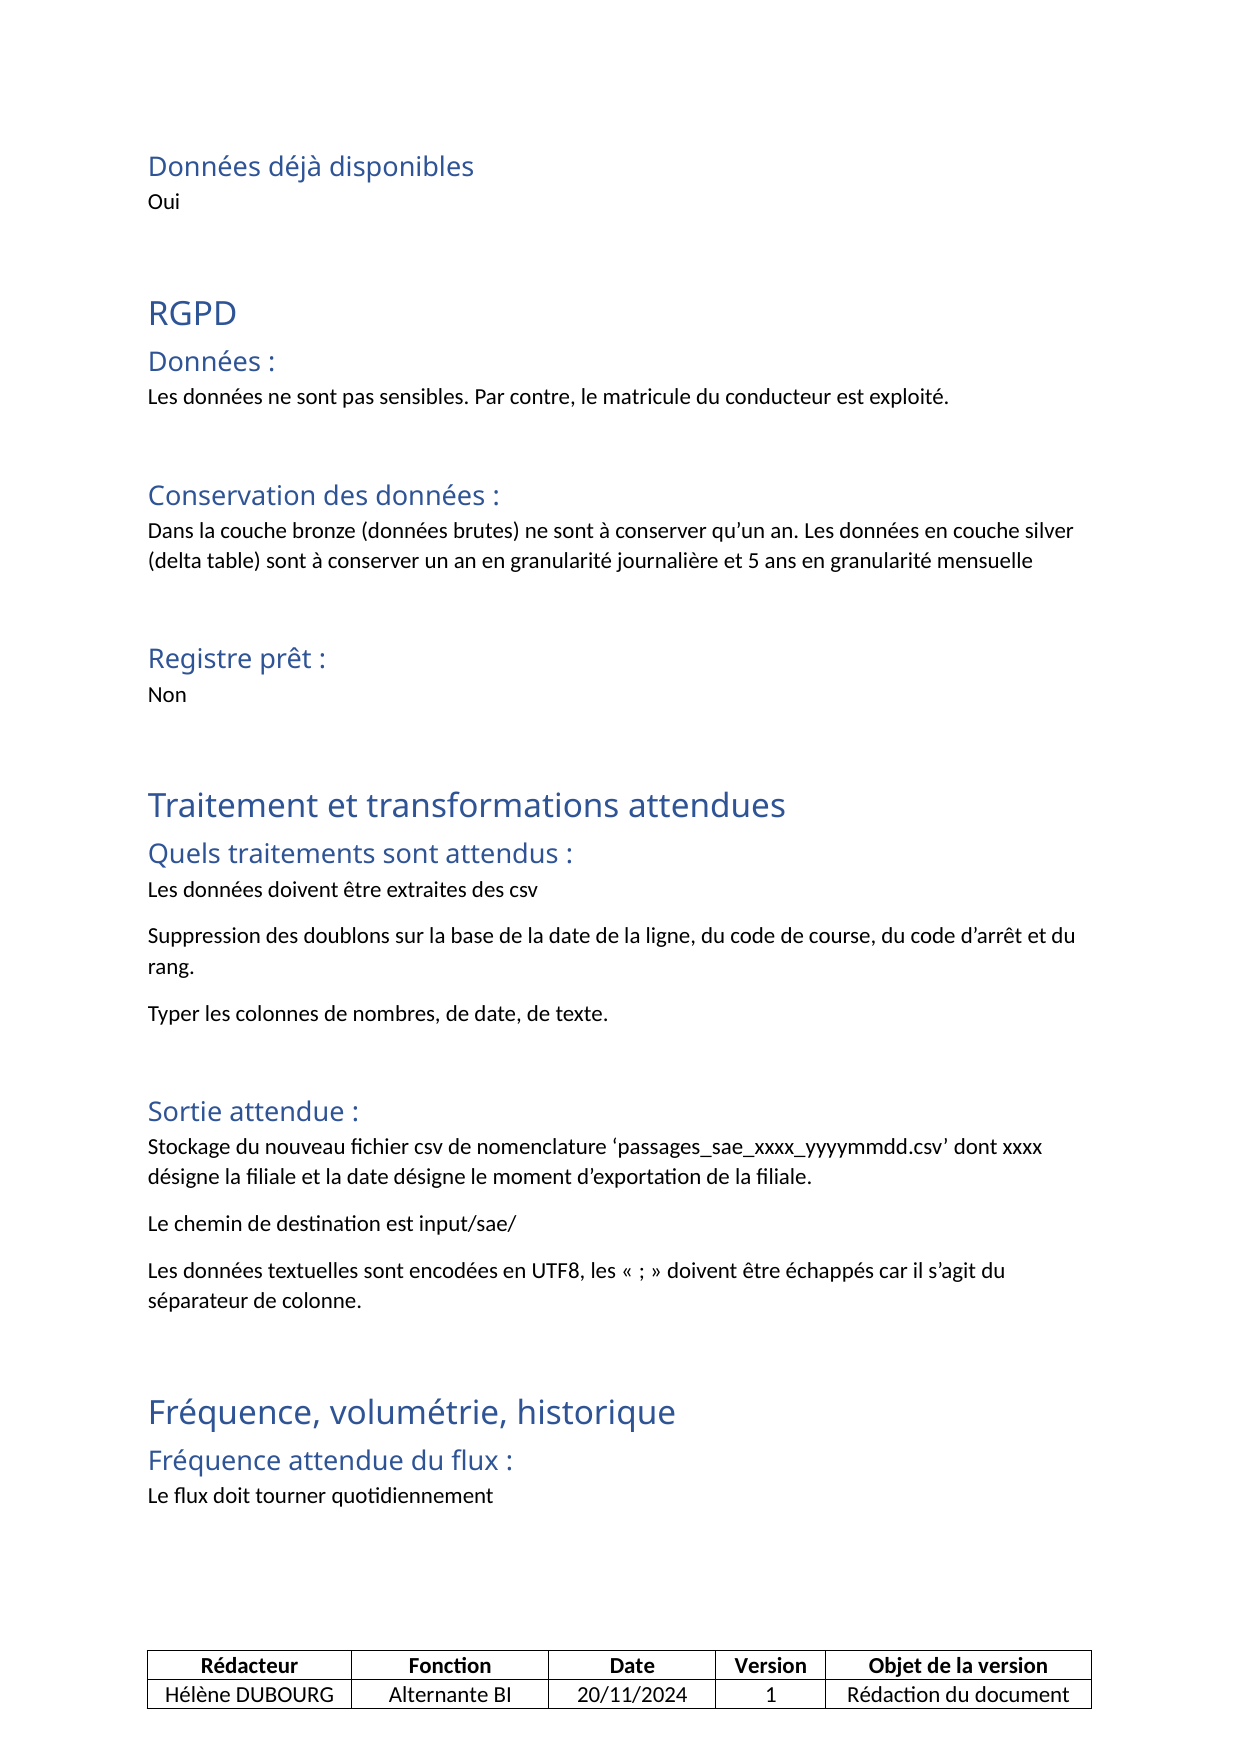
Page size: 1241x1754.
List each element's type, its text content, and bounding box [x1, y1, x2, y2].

subtitle Données : [148, 343, 1093, 379]
text Suppression des doublons sur la base de la date de la ligne, du code de course, du code d’arrêt et du rang. [148, 922, 1093, 980]
text Les données doivent être extraites des csv [148, 875, 1093, 903]
subtitle RGPD [148, 289, 1093, 335]
subtitle Quels traitements sont attendus : [148, 835, 1093, 872]
subtitle Conservation des données : [148, 476, 1093, 513]
subtitle Données déjà disponibles [148, 148, 1093, 184]
text Typer les colonnes de nombres, de date, de texte. [148, 999, 1093, 1027]
text Les données textuelles sont encodées en UTF8, les « ; » doivent être échappés car il s’agit du séparateur de colonne. [148, 1256, 1093, 1314]
subtitle Sortie attendue : [148, 1092, 1093, 1129]
subtitle Registre prêt : [148, 640, 1093, 677]
text Non [148, 680, 1093, 708]
text Le flux doit tourner quotidiennement [148, 1481, 1093, 1509]
subtitle Fréquence attendue du flux : [148, 1442, 1093, 1478]
text Le chemin de destination est input/sae/ [148, 1209, 1093, 1237]
subtitle Traitement et transformations attendues [148, 782, 1093, 827]
text Oui [148, 187, 1093, 215]
subtitle Fréquence, volumétrie, historique [148, 1388, 1093, 1434]
text Les données ne sont pas sensibles. Par contre, le matricule du conducteur est exploité. [148, 382, 1093, 410]
text Stockage du nouveau fichier csv de nomenclature ‘passages_sae_xxxx_yyyymmdd.csv’ dont xxxx désigne la filiale et la date désigne le moment d’exportation de la filiale. [148, 1132, 1093, 1190]
text Dans la couche bronze (données brutes) ne sont à conserver qu’un an. Les données en couche silver (delta table) sont à conserver un an en granularité journalière et 5 ans en granularité mensuelle [148, 516, 1093, 574]
